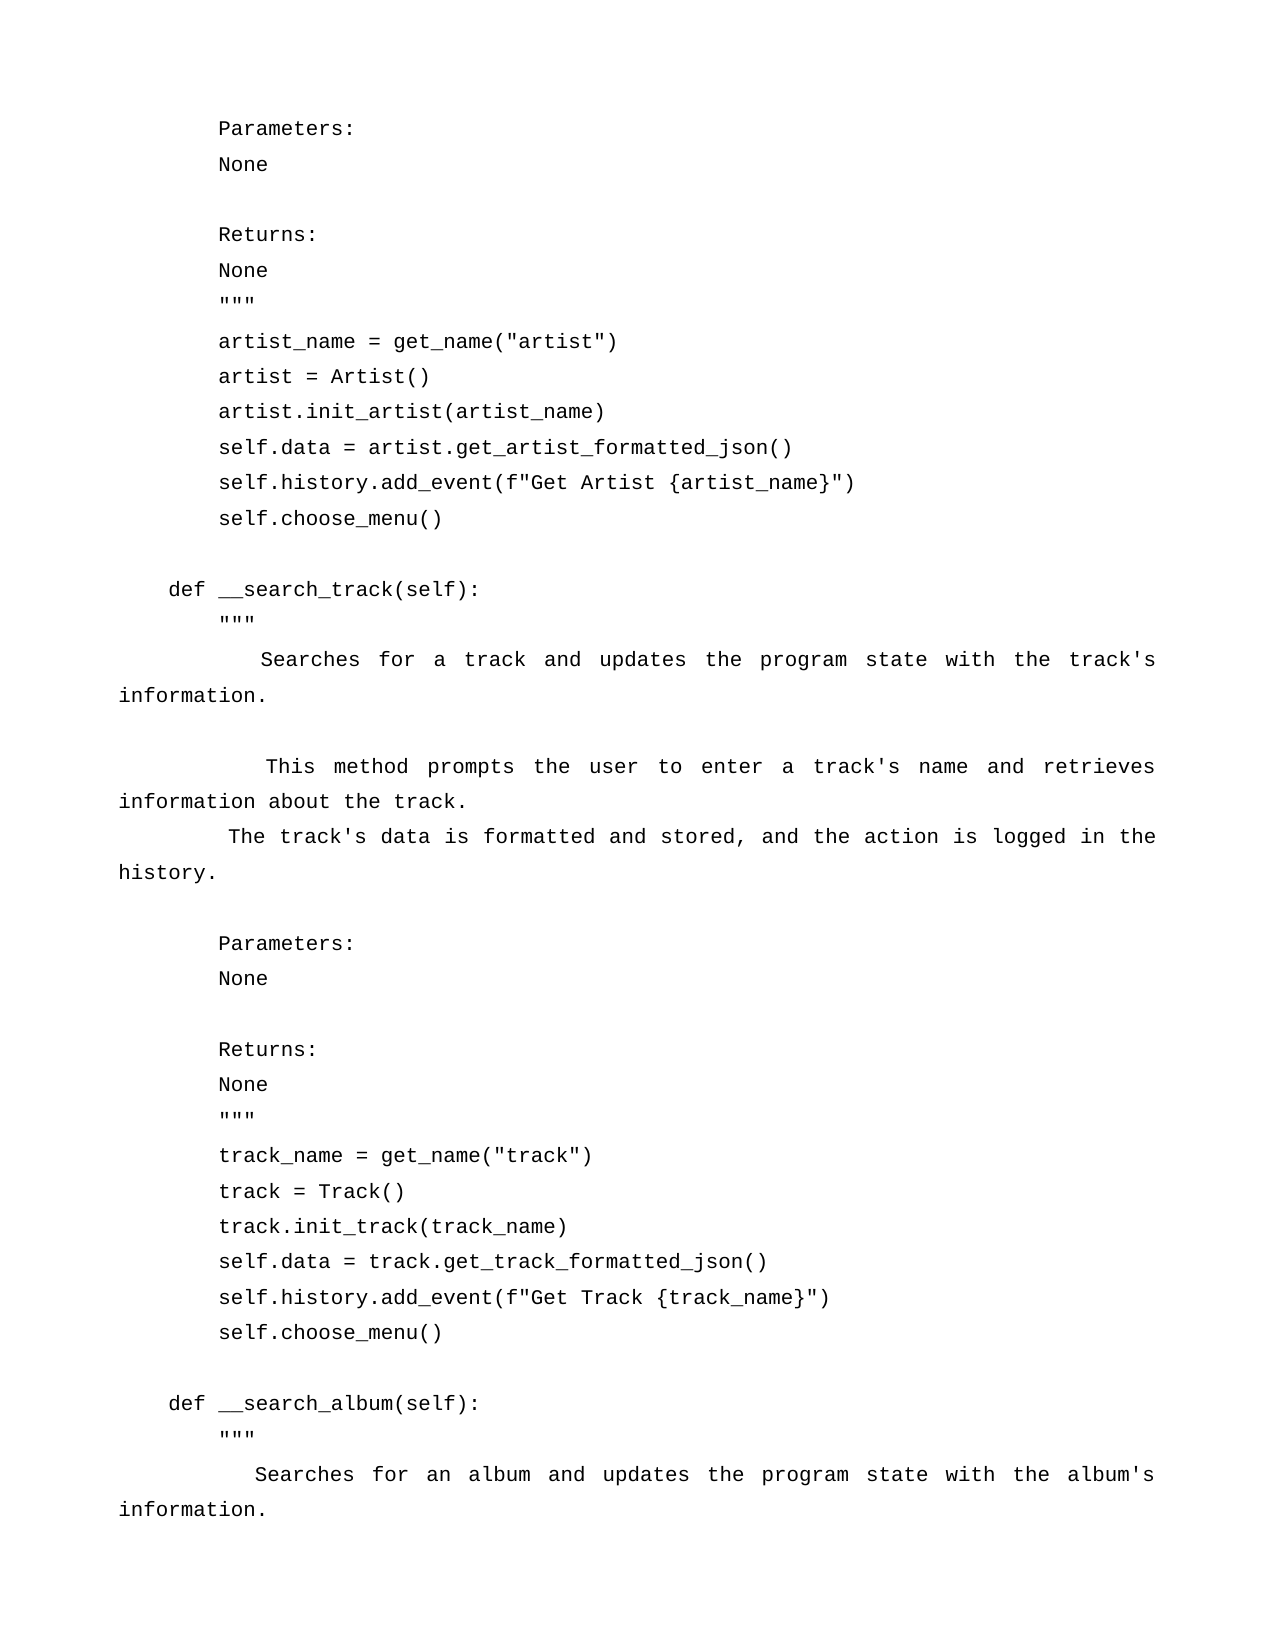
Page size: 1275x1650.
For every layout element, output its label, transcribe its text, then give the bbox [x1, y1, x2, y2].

text Parameters: [118, 118, 1157, 142]
text None [118, 1074, 1157, 1098]
text Searches for a track and updates the program state with the track's information. [118, 649, 1157, 708]
text self.data = artist.get_artist_formatted_json() [118, 437, 1157, 461]
text Searches for an album and updates the program state with the album's information. [118, 1464, 1157, 1523]
text Returns: [118, 224, 1157, 248]
text None [118, 968, 1157, 992]
text This method prompts the user to enter a track's name and retrieves information about the track. [118, 756, 1157, 815]
text """ [118, 1428, 1157, 1452]
text track.init_track(track_name) [118, 1216, 1157, 1240]
text """ [118, 295, 1157, 319]
text The track's data is formatted and stored, and the action is logged in the history. [118, 826, 1157, 886]
text """ [118, 614, 1157, 638]
text Parameters: [118, 933, 1157, 956]
text None [118, 260, 1157, 283]
text track = Track() [118, 1181, 1157, 1204]
text def __search_track(self): [118, 578, 1157, 602]
text """ [118, 1110, 1157, 1133]
text self.choose_menu() [118, 1322, 1157, 1346]
text Returns: [118, 1039, 1157, 1063]
text self.history.add_event(f"Get Track {track_name}") [118, 1287, 1157, 1311]
text def __search_album(self): [118, 1393, 1157, 1417]
text self.choose_menu() [118, 508, 1157, 531]
text artist.init_artist(artist_name) [118, 401, 1157, 425]
text track_name = get_name("track") [118, 1145, 1157, 1169]
text self.data = track.get_track_formatted_json() [118, 1251, 1157, 1275]
text artist = Artist() [118, 366, 1157, 390]
text artist_name = get_name("artist") [118, 331, 1157, 354]
text self.history.add_event(f"Get Artist {artist_name}") [118, 472, 1157, 496]
text None [118, 153, 1157, 177]
